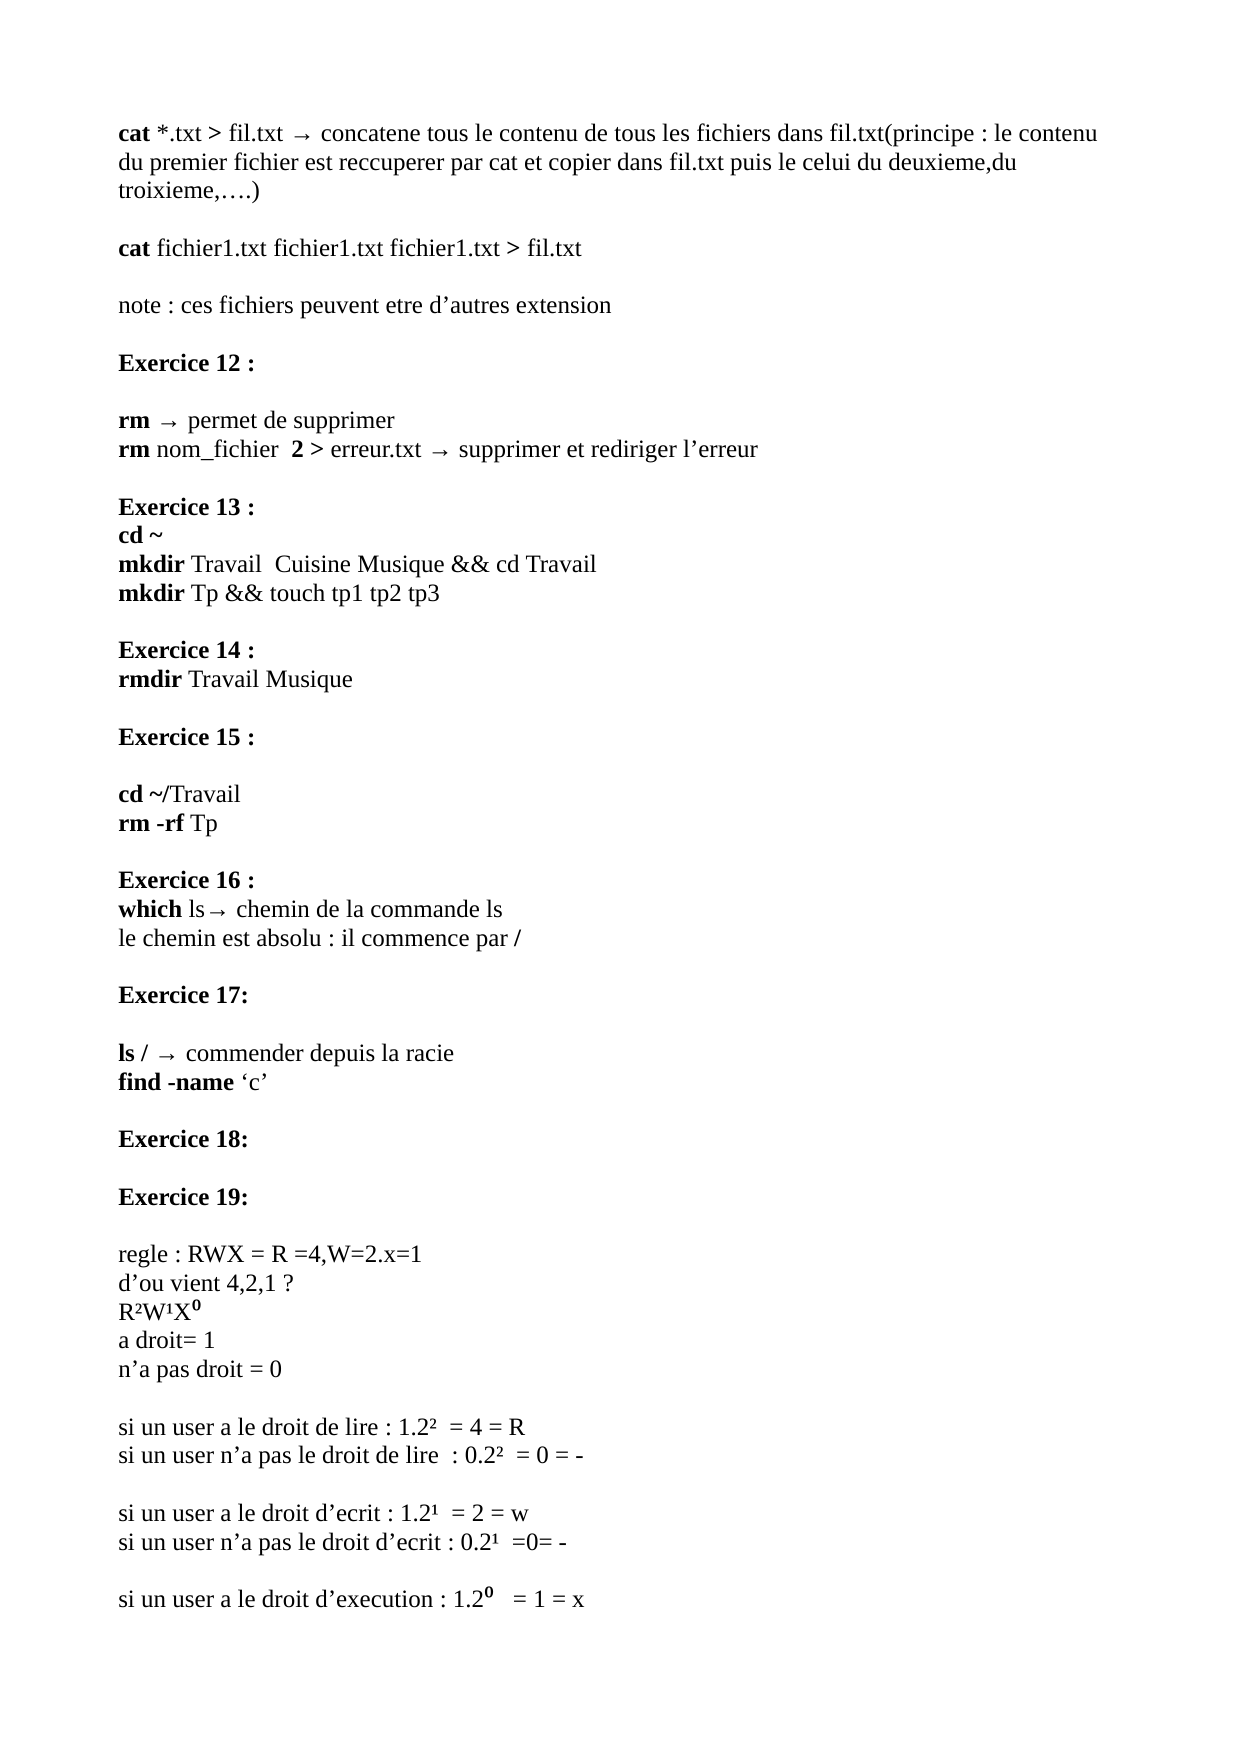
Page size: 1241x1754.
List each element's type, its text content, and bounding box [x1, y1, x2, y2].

text Exercice 14 : [118, 636, 1122, 664]
text Exercice 16 : [118, 866, 1122, 894]
text si un user a le droit de lire : 1.2² = 4 = R [118, 1412, 1122, 1441]
text Exercice 17: [118, 981, 1122, 1009]
text d’ou vient 4,2,1 ? [118, 1268, 1122, 1297]
text rm -rf Tp [118, 808, 1122, 837]
text si un user a le droit d’execution : 1.2⁰ = 1 = x [118, 1584, 1122, 1613]
text Exercice 12 : [118, 348, 1122, 377]
text which ls→ chemin de la commande ls [118, 894, 1122, 923]
text note : ces fichiers peuvent etre d’autres extension [118, 291, 1122, 319]
text le chemin est absolu : il commence par / [118, 923, 1122, 952]
text cat *.txt > fil.txt → concatene tous le contenu de tous les fichiers dans fil.txt(principe : le contenu du premier fichier est reccuperer par cat et copier dans fil.txt puis le celui du deuxieme,du troixieme,….) [118, 118, 1122, 204]
text Exercice 18: [118, 1124, 1122, 1153]
text ls / → commender depuis la racie [118, 1038, 1122, 1067]
text n’a pas droit = 0 [118, 1354, 1122, 1383]
text Exercice 15 : [118, 722, 1122, 751]
text rm nom_fichier 2 > erreur.txt → supprimer et rediriger l’erreur [118, 434, 1122, 463]
text Exercice 19: [118, 1182, 1122, 1211]
text find -name ‘c’ [118, 1067, 1122, 1096]
text R²W¹X⁰ [118, 1297, 1122, 1326]
text a droit= 1 [118, 1326, 1122, 1354]
text cat fichier1.txt fichier1.txt fichier1.txt > fil.txt [118, 233, 1122, 262]
text si un user n’a pas le droit de lire : 0.2² = 0 = - [118, 1441, 1122, 1469]
text mkdir Travail Cuisine Musique && cd Travail [118, 549, 1122, 578]
text si un user a le droit d’ecrit : 1.2¹ = 2 = w [118, 1498, 1122, 1527]
text rmdir Travail Musique [118, 664, 1122, 693]
text rm → permet de supprimer [118, 406, 1122, 434]
text mkdir Tp && touch tp1 tp2 tp3 [118, 578, 1122, 607]
text Exercice 13 : [118, 492, 1122, 521]
text cd ~/Travail [118, 779, 1122, 808]
text cd ~ [118, 521, 1122, 549]
text si un user n’a pas le droit d’ecrit : 0.2¹ =0= - [118, 1527, 1122, 1556]
text regle : RWX = R =4,W=2.x=1 [118, 1239, 1122, 1268]
